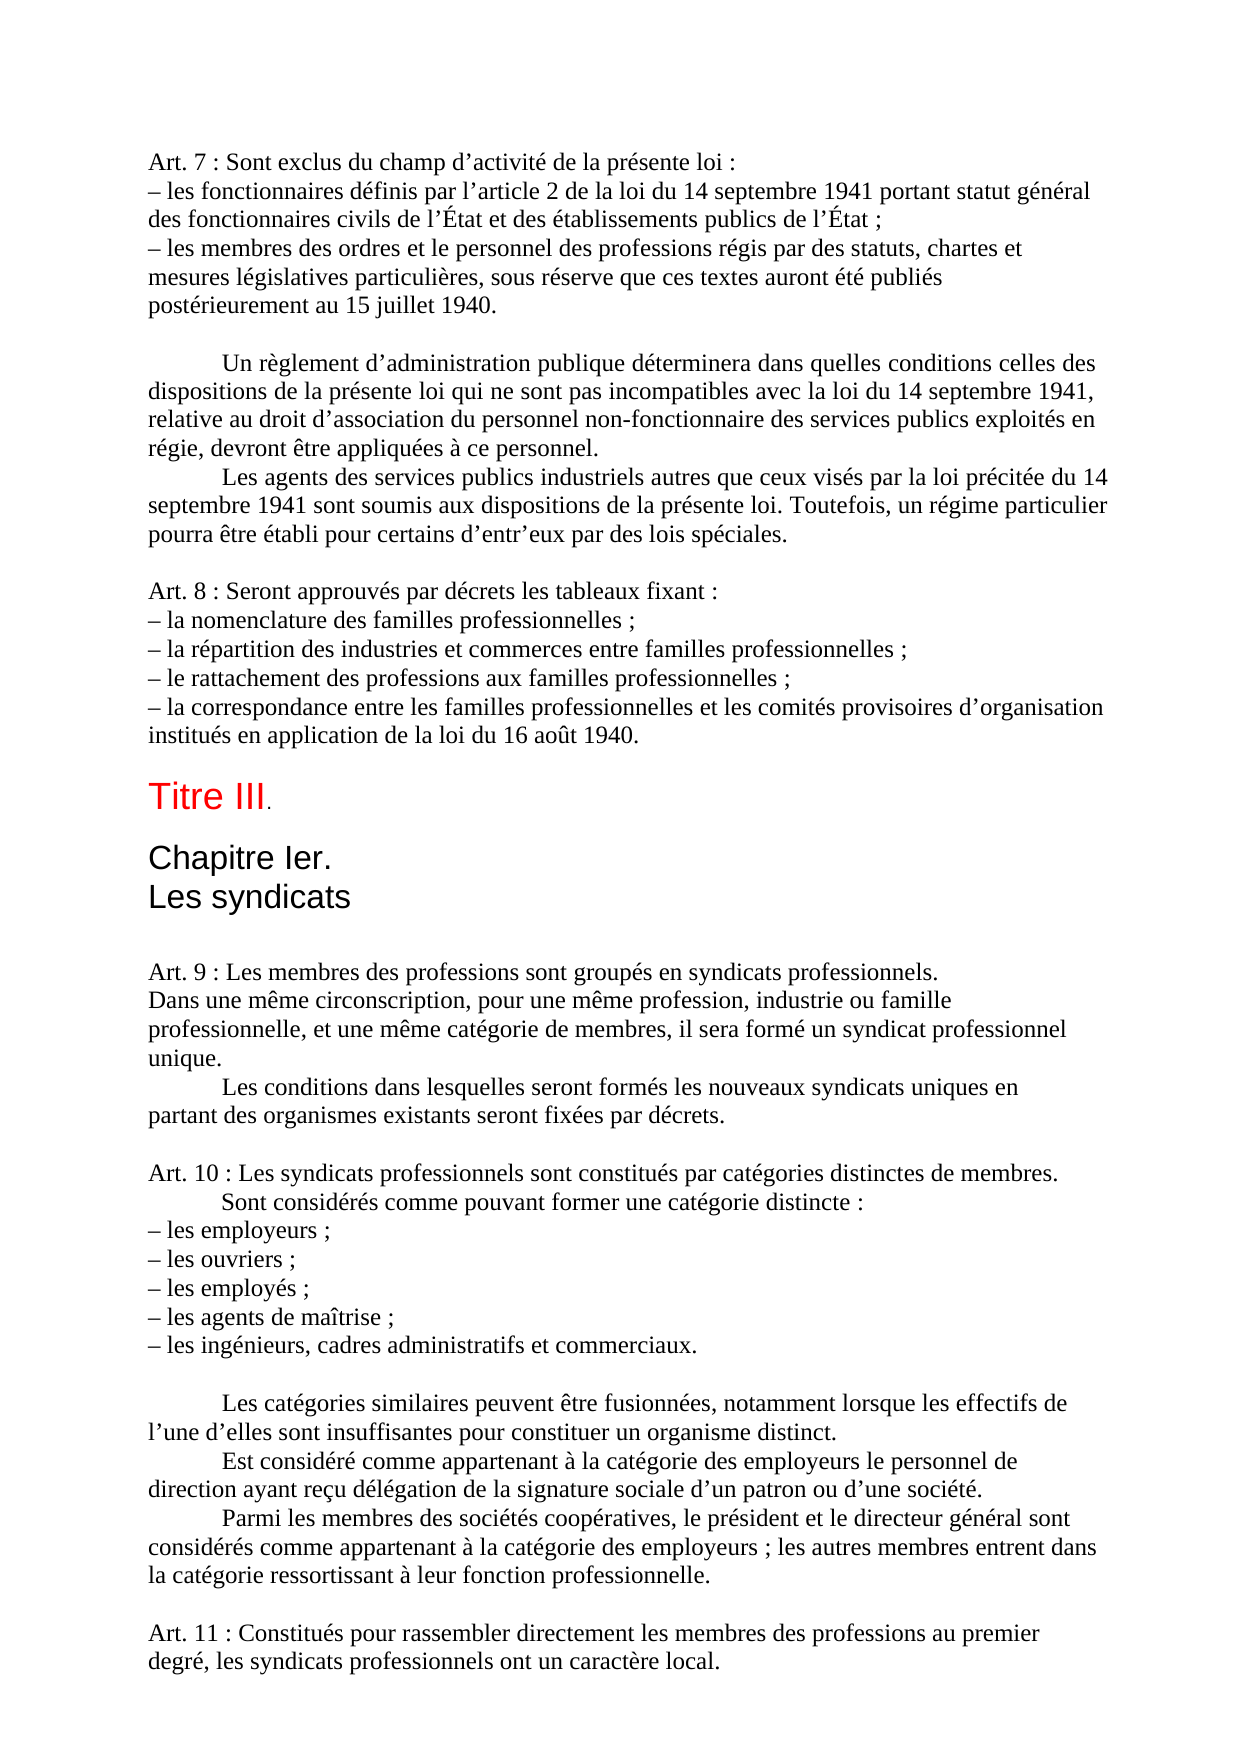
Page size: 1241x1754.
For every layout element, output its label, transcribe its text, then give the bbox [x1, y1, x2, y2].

text Art. 10 : Les syndicats professionnels sont constitués par catégories distinctes de membres. [148, 1158, 1109, 1187]
list – les fonctionnaires définis par l’article 2 de la loi du 14 septembre 1941 portant statut général des fonctionnaires civils de l’État et des établissements publics de l’État ; [148, 177, 1109, 233]
text Art. 7 : Sont exclus du champ d’activité de la présente loi : [148, 147, 1109, 176]
text Sont considérés comme pouvant former une catégorie distincte : [221, 1187, 1109, 1216]
list – les ingénieurs, cadres administratifs et commerciaux. [148, 1331, 1109, 1359]
text Art. 9 : Les membres des professions sont groupés en syndicats professionnels. [148, 957, 1109, 986]
text Art. 8 : Seront approuvés par décrets les tableaux fixant : [148, 576, 1109, 605]
text Les conditions dans lesquelles seront formés les nouveaux syndicats uniques en partant des organismes existants seront fixées par décrets. [148, 1073, 1088, 1129]
text Parmi les membres des sociétés coopératives, le président et le directeur général sont considérés comme appartenant à la catégorie des employeurs ; les autres membres entrent dans la catégorie ressortissant à leur fonction professionnelle. [148, 1504, 1109, 1589]
list – la nomenclature des familles professionnelles ; [148, 605, 1109, 634]
subtitle Chapitre Ier. Les syndicats [148, 838, 1109, 916]
text Un règlement d’administration publique déterminera dans quelles conditions celles des dispositions de la présente loi qui ne sont pas incompatibles avec la loi du 14 septembre 1941, relative au droit d’association du personnel non-fonctionnaire des services publics exploités en régie, devront être appliquées à ce personnel. [148, 349, 1096, 462]
list – les employés ; [148, 1273, 1109, 1302]
text – les employeurs ; [148, 1216, 1109, 1244]
text Les catégories similaires peuvent être fusionnées, notamment lorsque les effectifs de l’une d’elles sont insuffisantes pour constituer un organisme distinct. [148, 1389, 1088, 1446]
list – les agents de maîtrise ; [148, 1302, 1109, 1331]
list – la répartition des industries et commerces entre familles professionnelles ; [148, 634, 1109, 663]
list – les ouvriers ; [148, 1244, 1109, 1273]
list – les membres des ordres et le personnel des professions régis par des statuts, chartes et mesures législatives particulières, sous réserve que ces textes auront été publiés postérieurement au 15 juillet 1940. [148, 234, 1109, 319]
text Art. 11 : Constitués pour rassembler directement les membres des professions au premier degré, les syndicats professionnels ont un caractère local. [148, 1619, 1088, 1675]
subtitle Titre III. [148, 774, 1109, 817]
text Les agents des services publics industriels autres que ceux visés par la loi précitée du 14 septembre 1941 sont soumis aux dispositions de la présente loi. Toutefois, un régime particulier pourra être établi pour certains d’entr’eux par des lois spéciales. [148, 463, 1109, 548]
list – le rattachement des professions aux familles professionnelles ; [148, 663, 1109, 691]
list – la correspondance entre les familles professionnelles et les comités provisoires d’organisation institués en application de la loi du 16 août 1940. [148, 692, 1109, 749]
text Dans une même circonscription, pour une même profession, industrie ou famille professionnelle, et une même catégorie de membres, il sera formé un syndicat professionnel unique. [148, 986, 1109, 1072]
text Est considéré comme appartenant à la catégorie des employeurs le personnel de direction ayant reçu délégation de la signature sociale d’un patron ou d’une société. [148, 1447, 1088, 1503]
